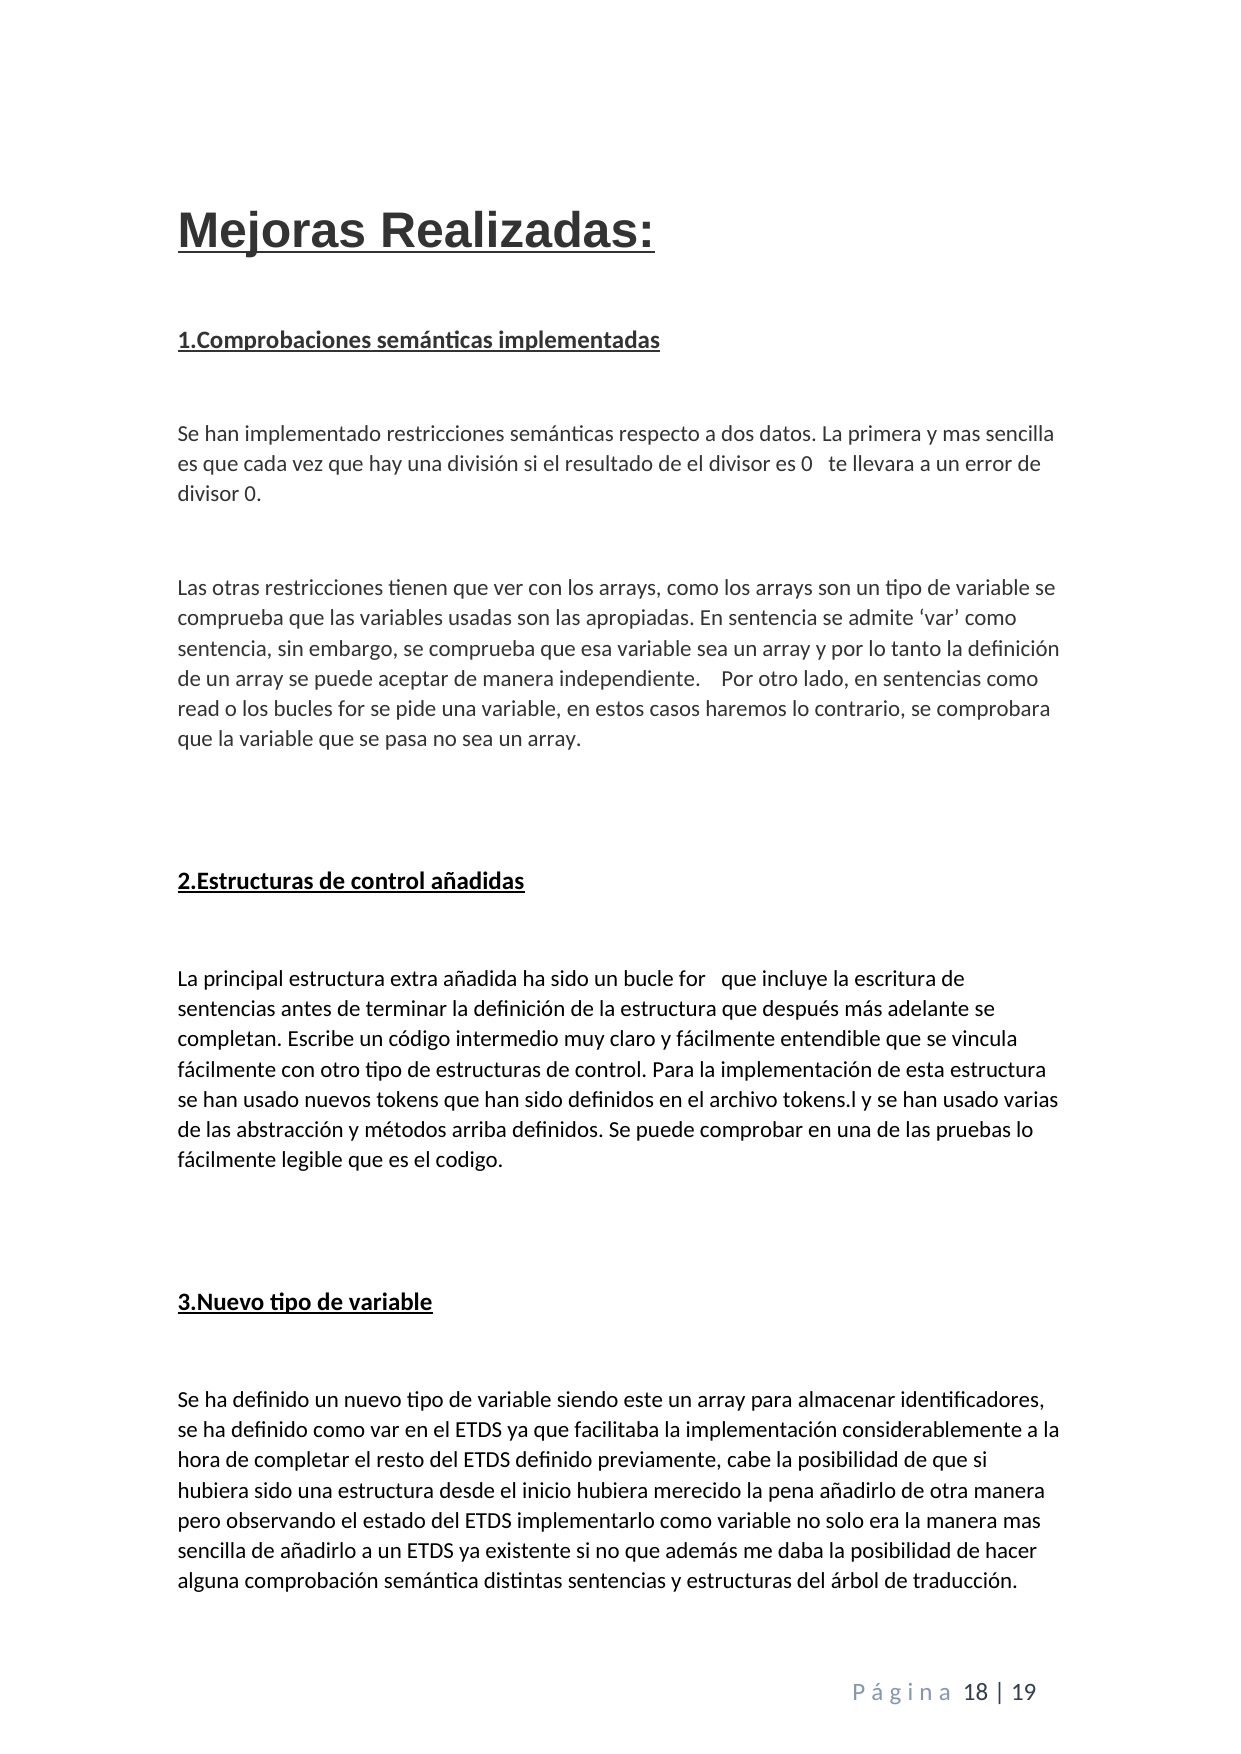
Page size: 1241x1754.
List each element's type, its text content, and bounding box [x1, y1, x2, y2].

text Se han implementado restricciones semánticas respecto a dos datos. La primera y mas sencilla es que cada vez que hay una división si el resultado de el divisor es 0 te llevara a un error de divisor 0. [177, 419, 1063, 508]
text 2.Estructuras de control añadidas [177, 865, 1063, 896]
text 1.Comprobaciones semánticas implementadas [177, 324, 1063, 355]
text 3.Nuevo tipo de variable [177, 1286, 1063, 1317]
text Mejoras Realizadas: [177, 201, 1063, 258]
text Las otras restricciones tienen que ver con los arrays, como los arrays son un tipo de variable se comprueba que las variables usadas son las apropiadas. En sentencia se admite ‘var’ como sentencia, sin embargo, se comprueba que esa variable sea un array y por lo tanto la definición de un array se puede aceptar de manera independiente. Por otro lado, en sentencias como read o los bucles for se pide una variable, en estos casos haremos lo contrario, se comprobara que la variable que se pasa no sea un array. [177, 573, 1063, 752]
text La principal estructura extra añadida ha sido un bucle for que incluye la escritura de sentencias antes de terminar la definición de la estructura que después más adelante se completan. Escribe un código intermedio muy claro y fácilmente entendible que se vincula fácilmente con otro tipo de estructuras de control. Para la implementación de esta estructura se han usado nuevos tokens que han sido definidos en el archivo tokens.l y se han usado varias de las abstracción y métodos arriba definidos. Se puede comprobar en una de las pruebas lo fácilmente legible que es el codigo. [177, 964, 1063, 1173]
text Se ha definido un nuevo tipo de variable siendo este un array para almacenar identificadores, se ha definido como var en el ETDS ya que facilitaba la implementación considerablemente a la hora de completar el resto del ETDS definido previamente, cabe la posibilidad de que si hubiera sido una estructura desde el inicio hubiera merecido la pena añadirlo de otra manera pero observando el estado del ETDS implementarlo como variable no solo era la manera mas sencilla de añadirlo a un ETDS ya existente si no que además me daba la posibilidad de hacer alguna comprobación semántica distintas sentencias y estructuras del árbol de traducción. [177, 1385, 1063, 1594]
